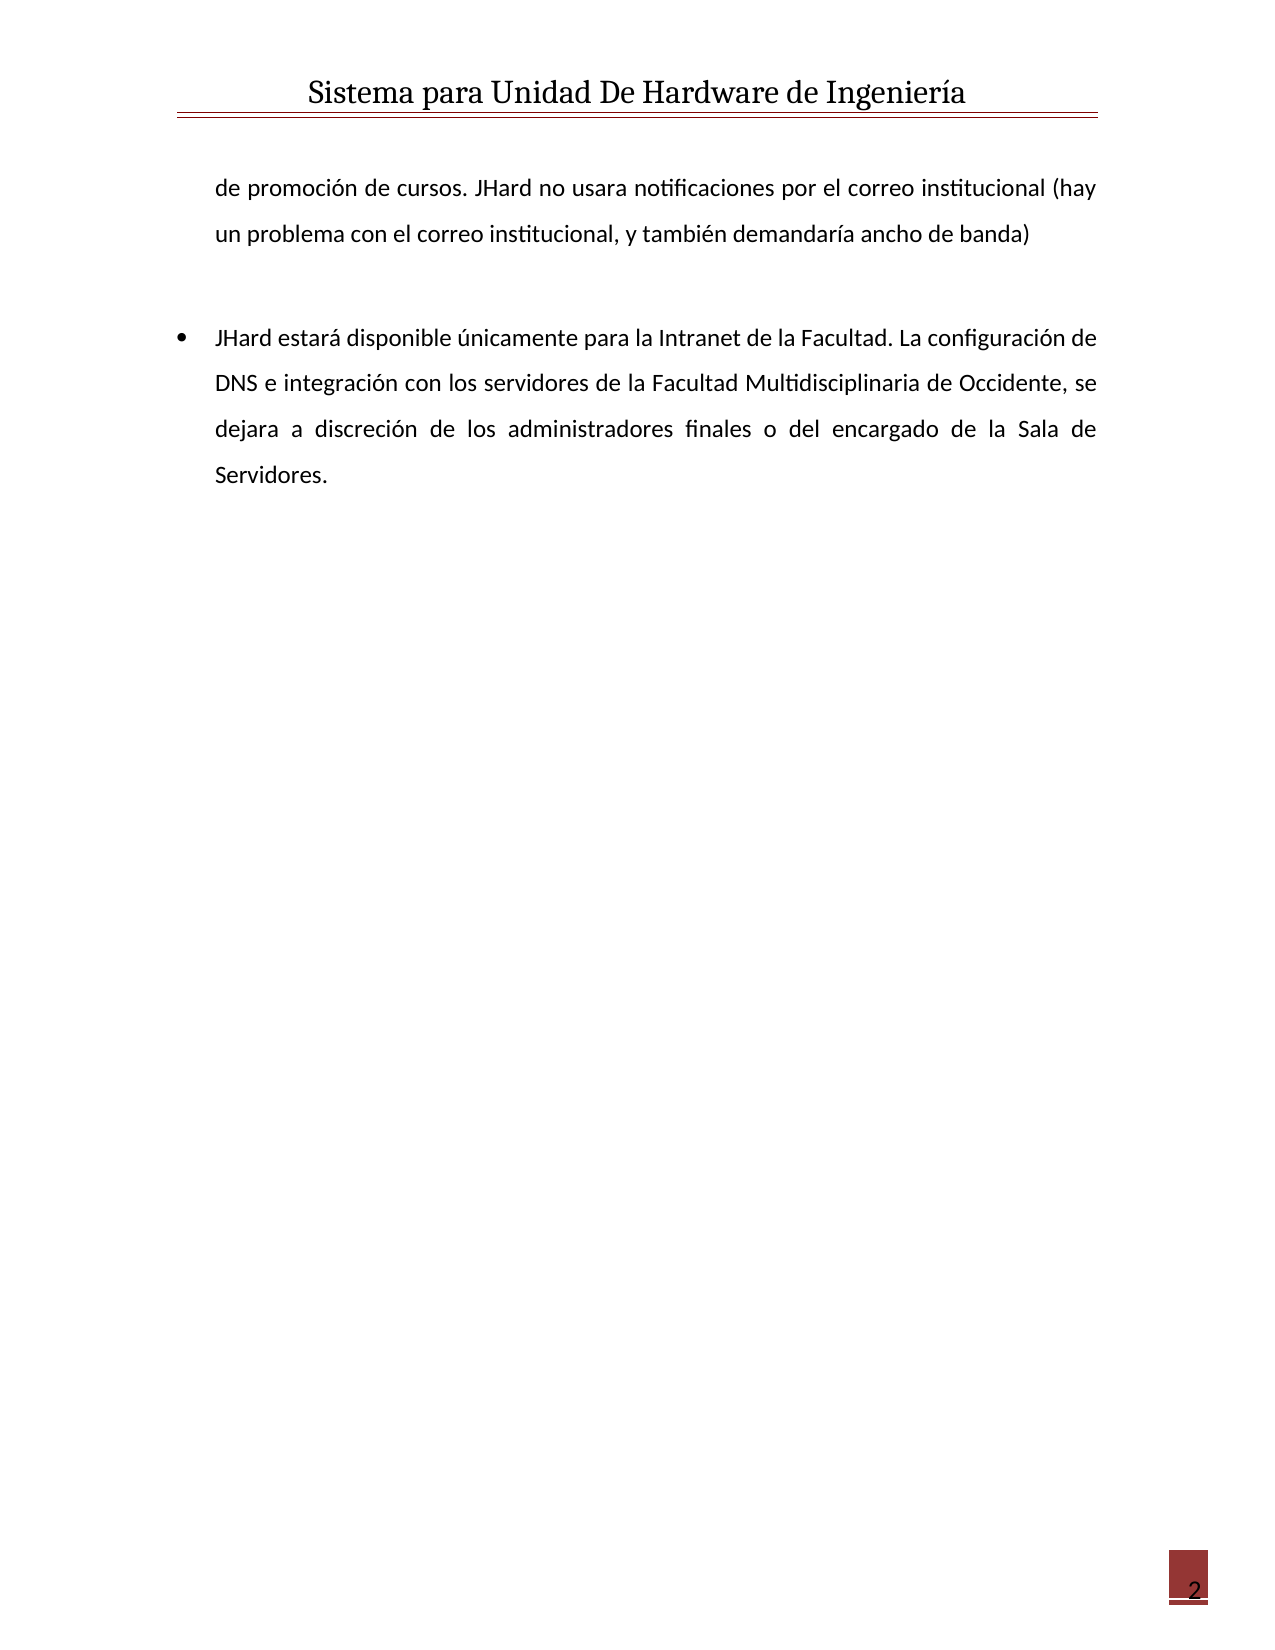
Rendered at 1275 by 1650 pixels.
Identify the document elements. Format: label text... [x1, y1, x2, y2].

list JHard estará disponible únicamente para la Intranet de la Facultad. La configuración de DNS e integración con los servidores de la Facultad Multidisciplinaria de Occidente, se dejara a discreción de los administradores finales o del encargado de la Sala de Servidores. [177, 322, 1098, 489]
list de promoción de cursos. JHard no usara notificaciones por el correo institucional (hay un problema con el correo institucional, y también demandaría ancho de banda) [177, 172, 1098, 248]
